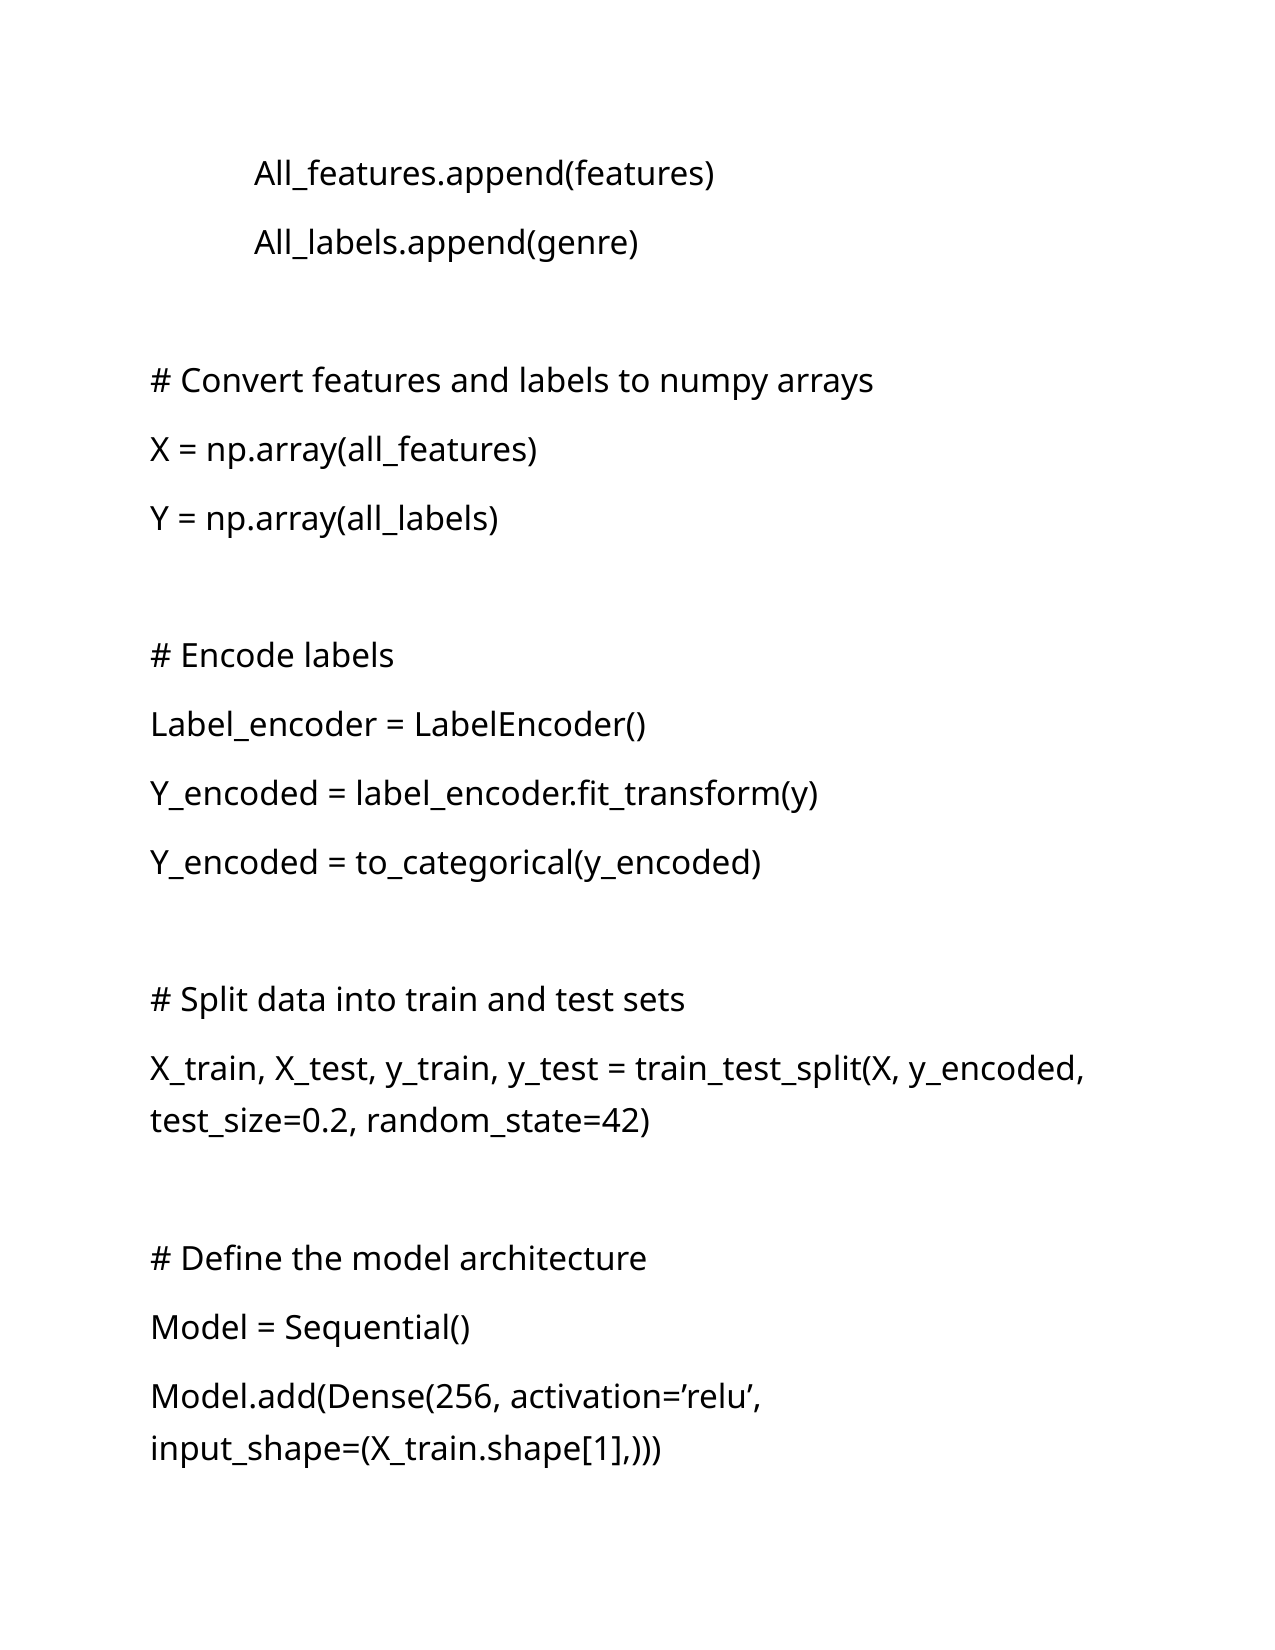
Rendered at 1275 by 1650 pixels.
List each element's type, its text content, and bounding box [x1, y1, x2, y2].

text Y_encoded = label_encoder.fit_transform(y) [150, 770, 1125, 815]
text X_train, X_test, y_train, y_test = train_test_split(X, y_encoded, test_size=0.2, random_state=42) [150, 1045, 1125, 1143]
text Label_encoder = LabelEncoder() [150, 701, 1125, 746]
text Y_encoded = to_categorical(y_encoded) [150, 838, 1125, 884]
text # Define the model architecture [150, 1235, 1125, 1280]
text All_labels.append(genre) [150, 219, 1125, 264]
text Model.add(Dense(256, activation=’relu’, input_shape=(X_train.shape[1],))) [150, 1373, 1125, 1470]
text X = np.array(all_features) [150, 425, 1125, 471]
text # Convert features and labels to numpy arrays [150, 357, 1125, 402]
text Y = np.array(all_labels) [150, 494, 1125, 540]
text All_features.append(features) [150, 150, 1125, 195]
text Model = Sequential() [150, 1304, 1125, 1349]
text # Split data into train and test sets [150, 976, 1125, 1022]
text # Encode labels [150, 632, 1125, 677]
